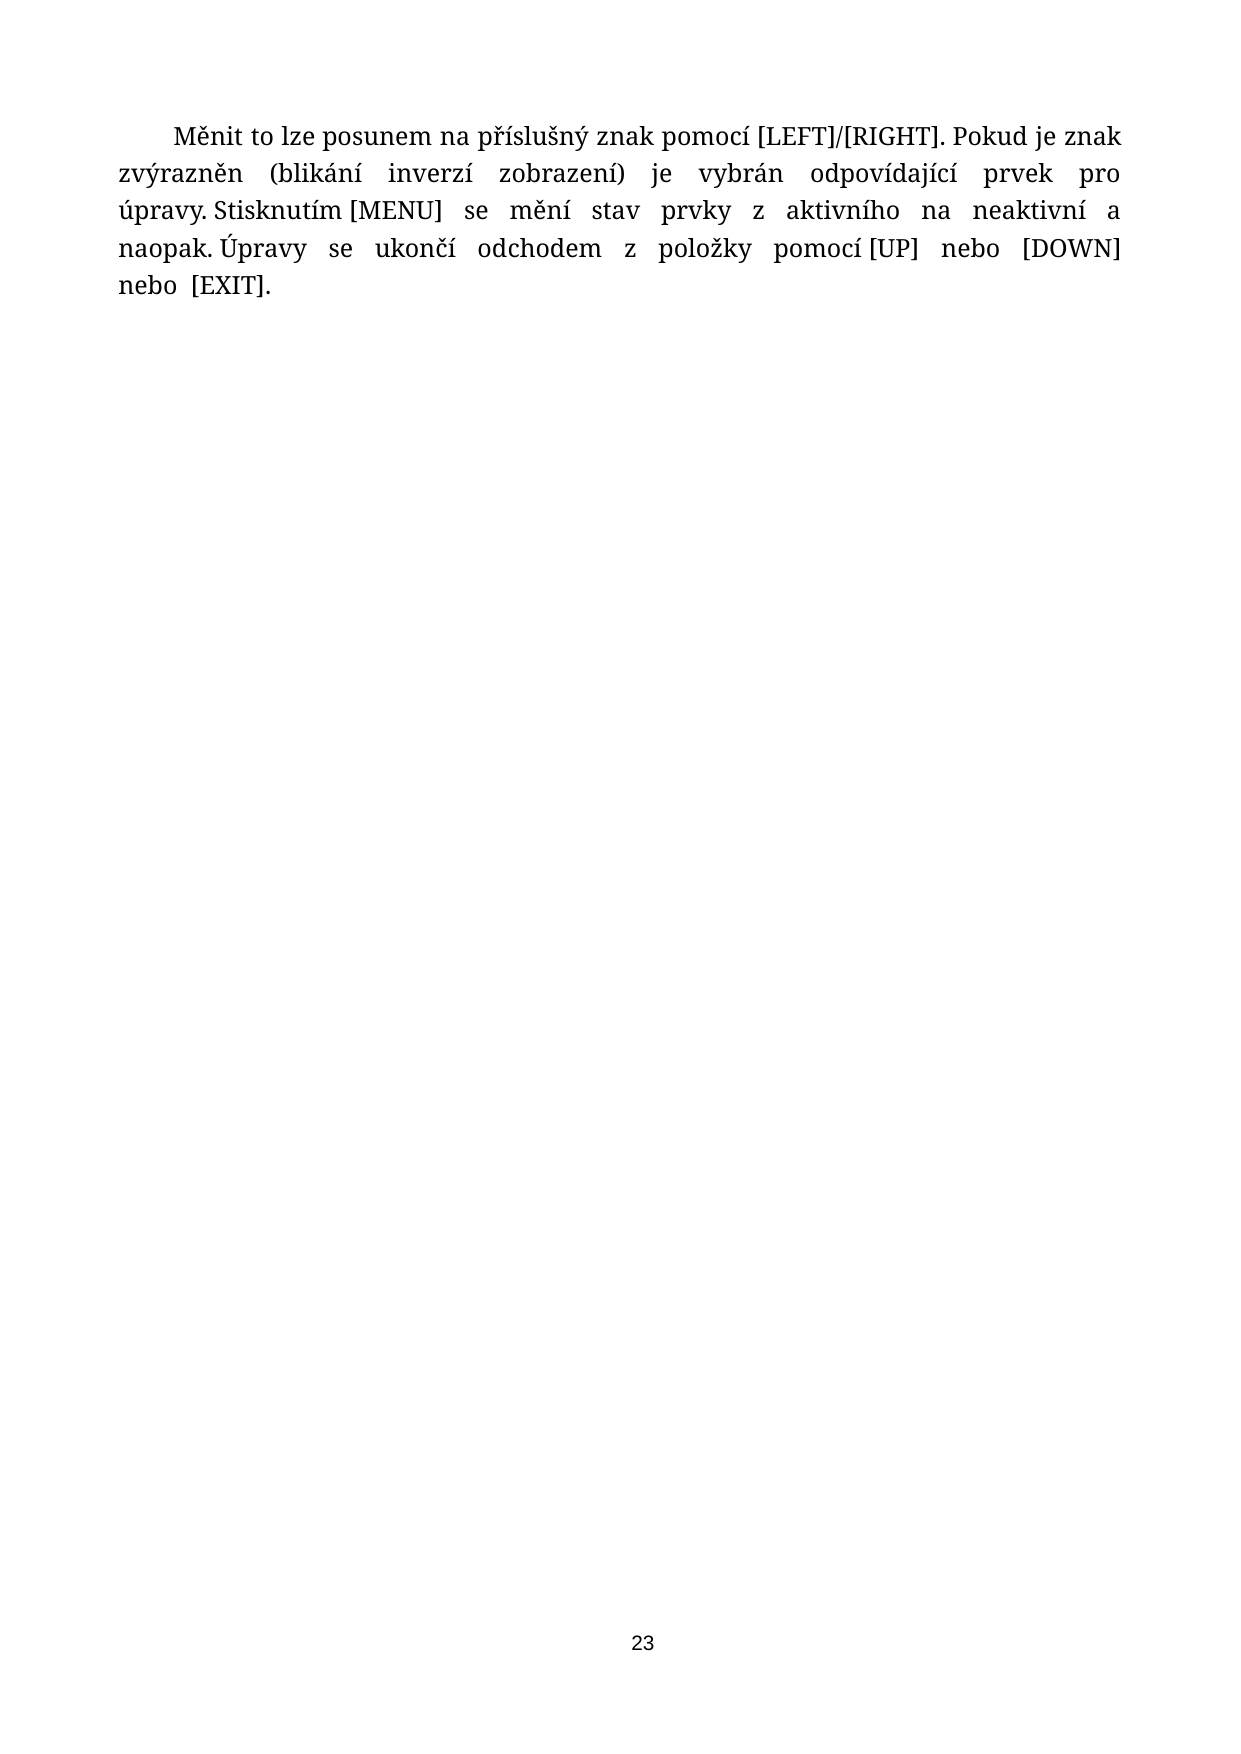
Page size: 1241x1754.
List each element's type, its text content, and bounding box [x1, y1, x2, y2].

text Měnit to lze posunem na příslušný znak pomocí [LEFT]/[RIGHT]. Pokud je znak zvý­razněn (blikání inverzí zobrazení) je vybrán odpovídající prvek pro úpravy. Stisknu­tím [MENU] se mění stav prvky z aktivního na neaktivní a naopak. Úpravy se ukončí od­chodem z položky pomocí [UP] nebo [DOWN] nebo [EXIT]. [118, 118, 1122, 302]
